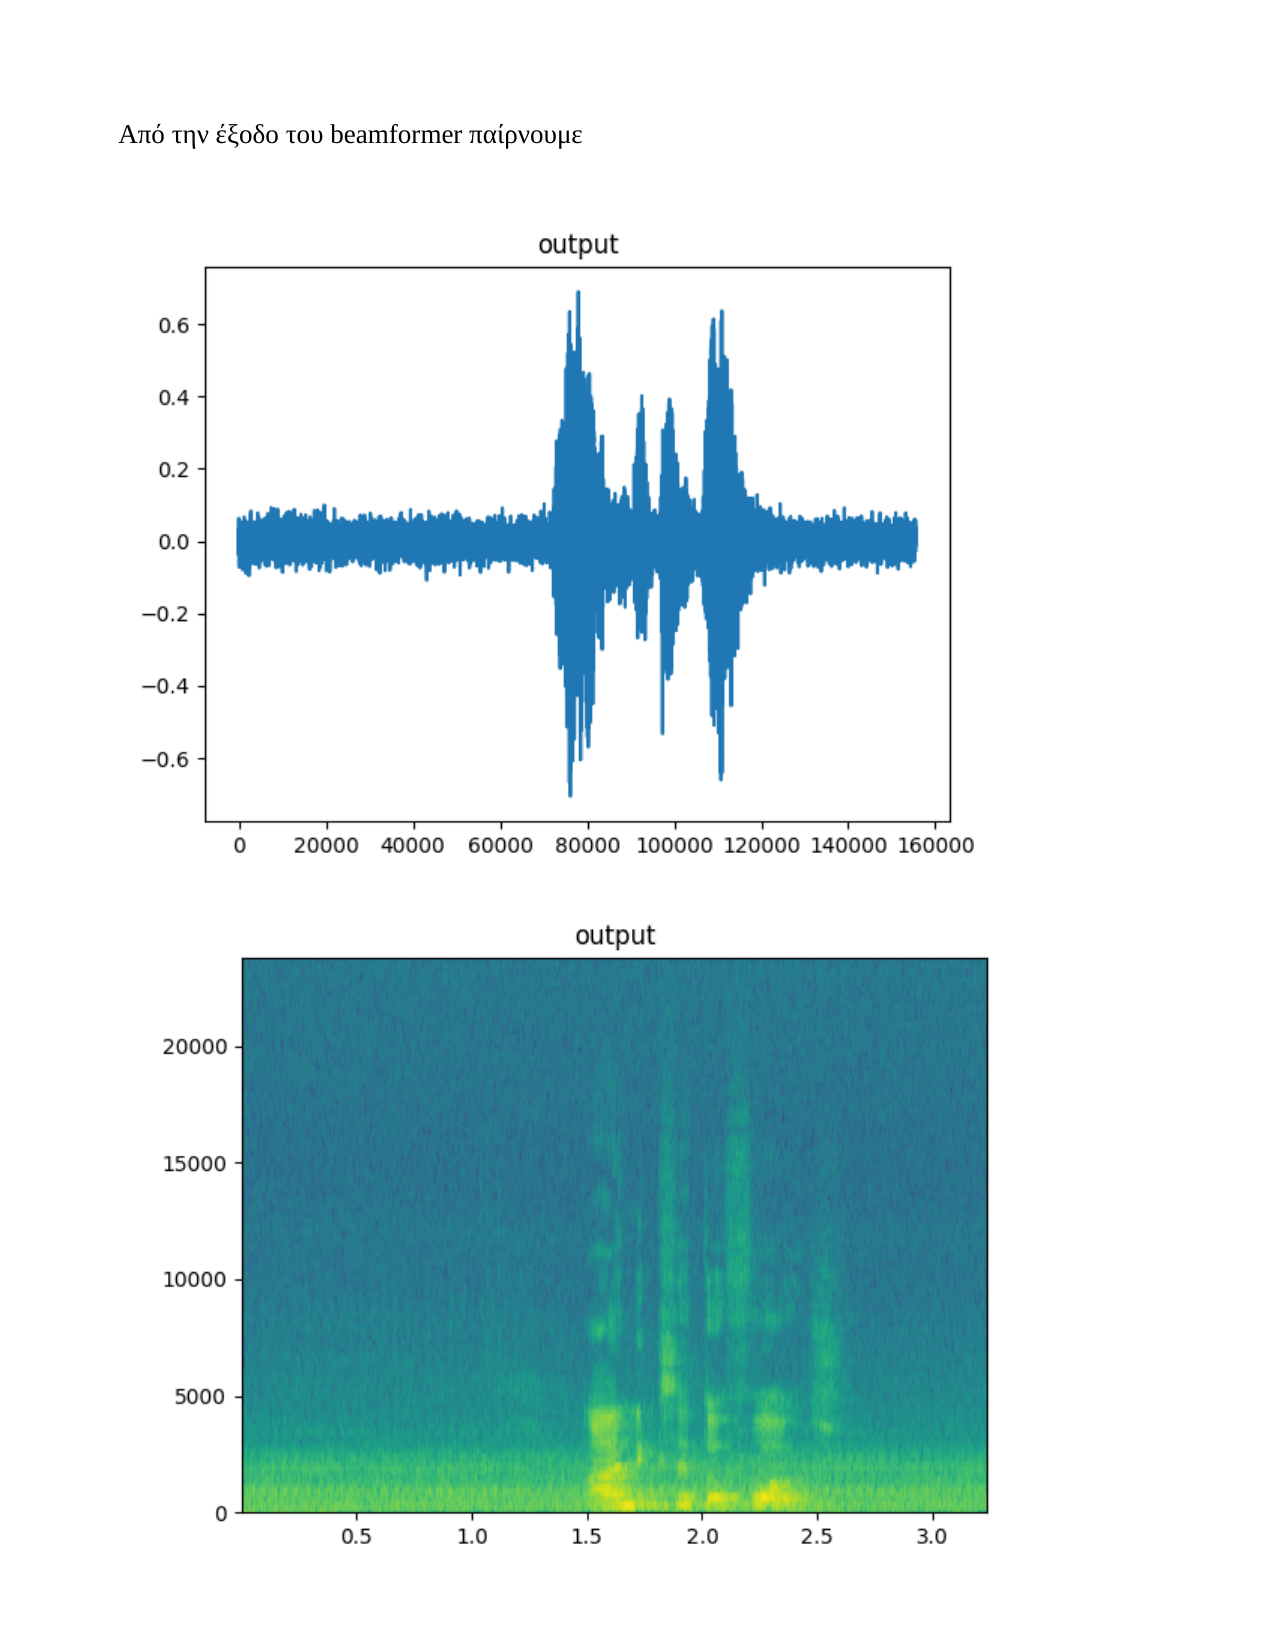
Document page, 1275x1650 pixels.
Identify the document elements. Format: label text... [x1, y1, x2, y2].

picture [85, 180, 1083, 1592]
text Από την έξοδο του beamformer παίρνουμε [118, 118, 1157, 149]
